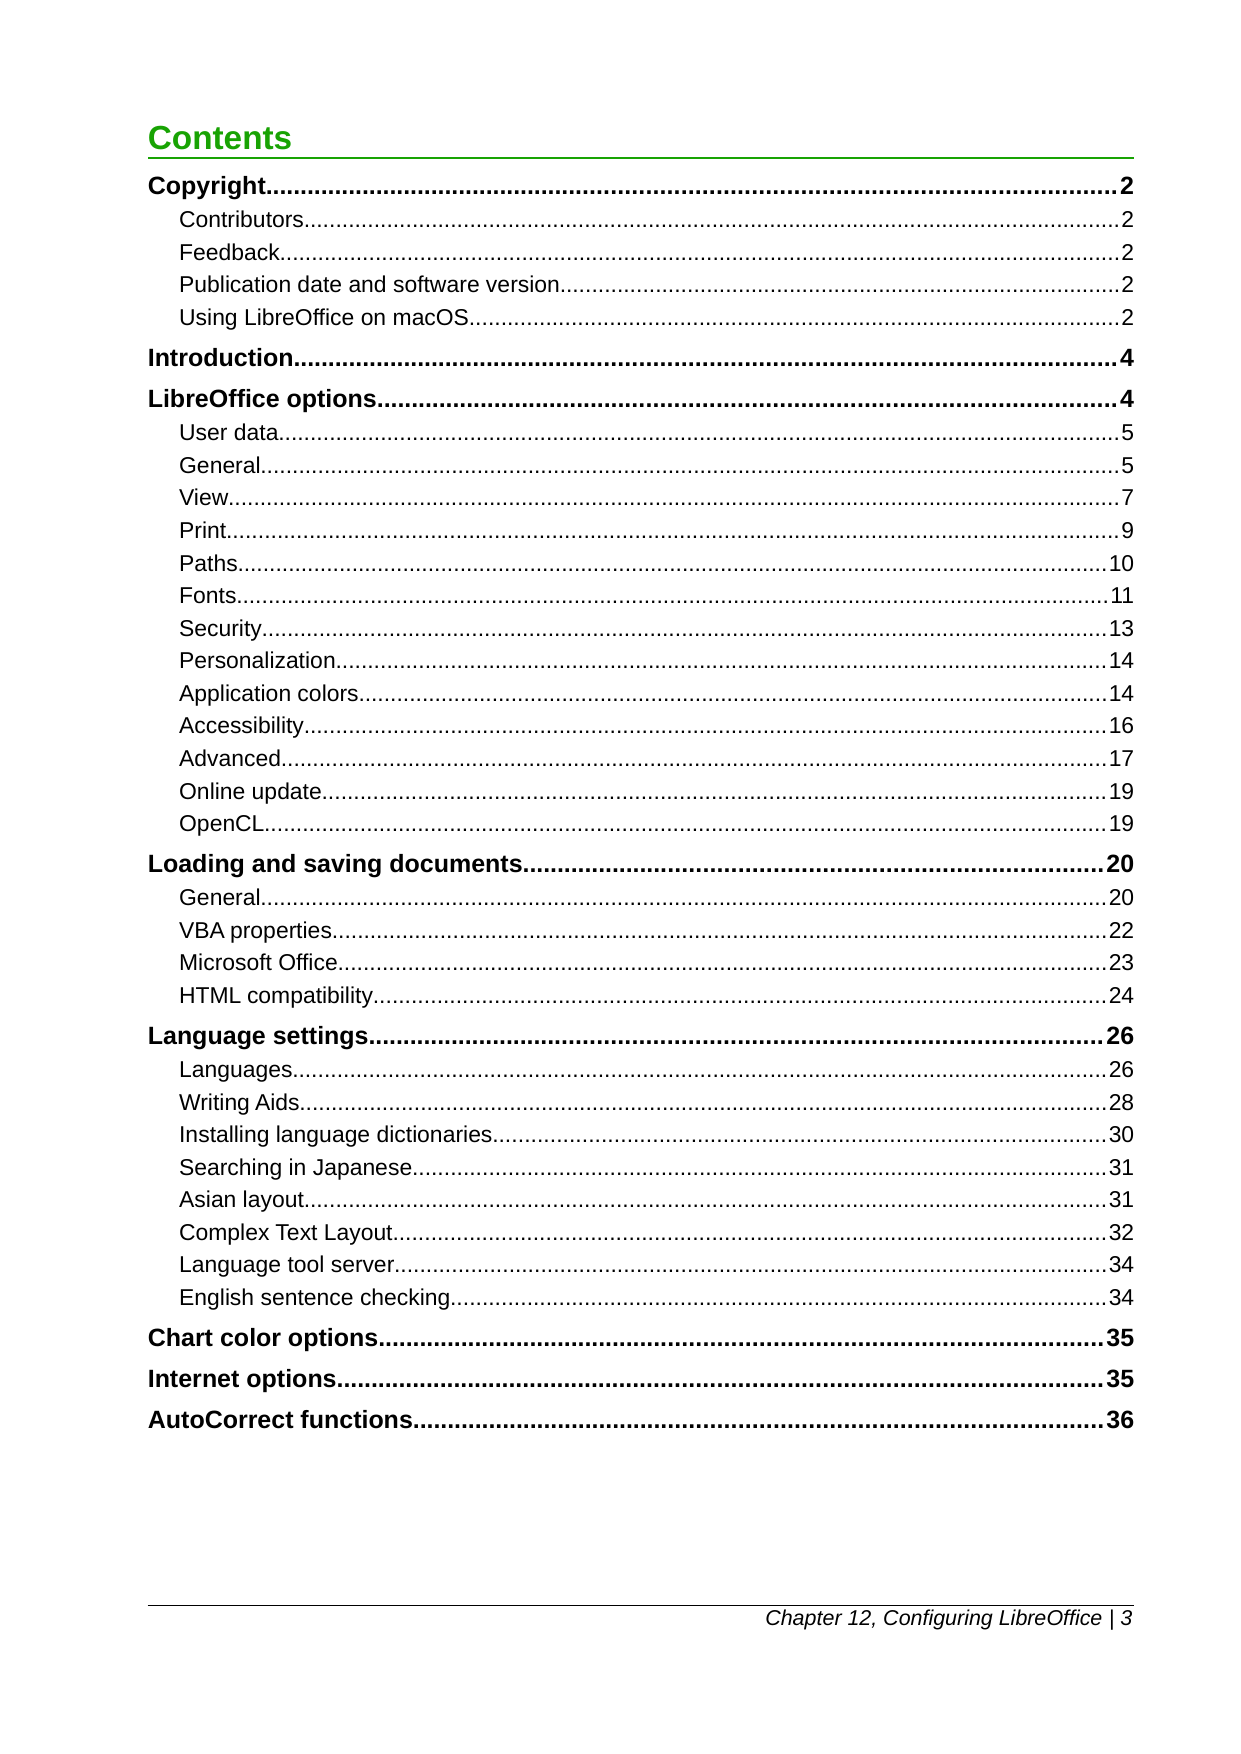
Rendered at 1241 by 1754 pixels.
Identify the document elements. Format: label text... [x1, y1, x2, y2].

text Loading and saving documents 20 [148, 849, 1134, 878]
text Security 13 [179, 615, 1134, 641]
text Searching in Japanese 31 [179, 1154, 1134, 1180]
text Languages 26 [179, 1056, 1134, 1082]
text Chart color options 35 [148, 1323, 1134, 1352]
text AutoCorrect functions 36 [148, 1405, 1134, 1434]
text Paths 10 [179, 549, 1134, 576]
text Feedback 2 [179, 239, 1134, 265]
text Contributors 2 [179, 206, 1134, 232]
text Using LibreOffice on macOS 2 [179, 304, 1134, 330]
text Internet options 35 [148, 1364, 1134, 1393]
subtitle Contents [148, 118, 1134, 157]
text Advanced 17 [179, 745, 1134, 771]
text Complex Text Layout 32 [179, 1219, 1134, 1245]
text LibreOffice options 4 [148, 384, 1134, 413]
text Asian layout 31 [179, 1186, 1134, 1213]
text Language tool server 34 [179, 1251, 1134, 1278]
text Copyright 2 [148, 171, 1134, 200]
text Publication date and software version 2 [179, 271, 1134, 298]
text Print 9 [179, 517, 1134, 543]
text Online update 19 [179, 778, 1134, 804]
text Microsoft Office 23 [179, 949, 1134, 976]
text English sentence checking 34 [179, 1284, 1134, 1310]
text Installing language dictionaries 30 [179, 1121, 1134, 1147]
text User data 5 [179, 419, 1134, 445]
text General 5 [179, 452, 1134, 478]
text Accessibility 16 [179, 712, 1134, 739]
text VBA properties 22 [179, 917, 1134, 943]
text Application colors 14 [179, 680, 1134, 706]
text Writing Aids 28 [179, 1088, 1134, 1115]
text Introduction 4 [148, 343, 1134, 372]
text General 20 [179, 884, 1134, 911]
text HTML compatibility 24 [179, 982, 1134, 1008]
text Language settings 26 [148, 1021, 1134, 1049]
text Personalization 14 [179, 647, 1134, 674]
text OpenCL 19 [179, 810, 1134, 837]
text Fonts 11 [179, 582, 1134, 608]
text View 7 [179, 484, 1134, 511]
